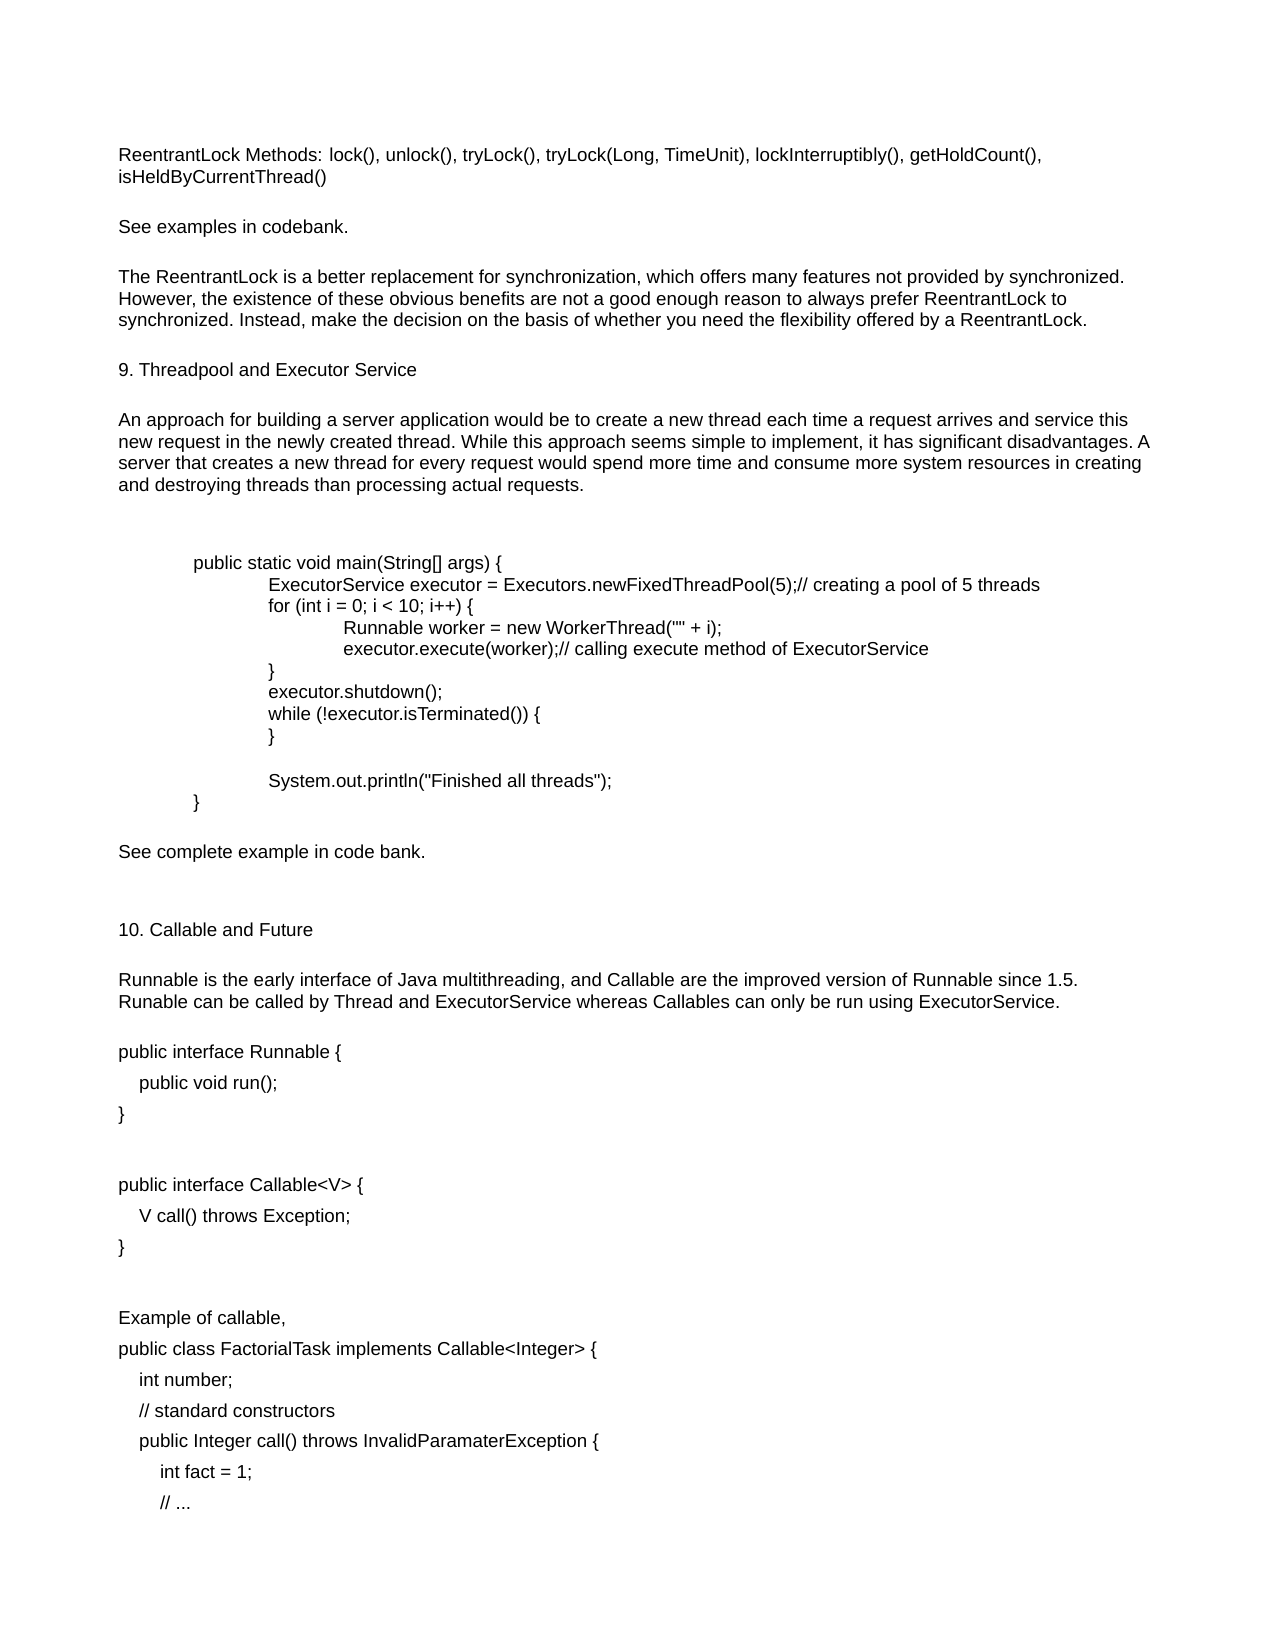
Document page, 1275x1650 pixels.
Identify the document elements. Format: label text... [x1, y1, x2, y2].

text See examples in codebank. [118, 216, 1157, 238]
text public class FactorialTask implements Callable<Integer> { [118, 1338, 1157, 1359]
text V call() throws Exception; [118, 1204, 1157, 1226]
text for (int i = 0; i < 10; i++) { [118, 595, 1157, 617]
text executor.execute(worker);// calling execute method of ExecutorService [118, 638, 1157, 660]
text ReentrantLock Methods: lock(), unlock(), tryLock(), tryLock(Long, TimeUnit), lockInterruptibly(), getHoldCount(), isHeldByCurrentThread() [118, 139, 1157, 188]
text // ... [118, 1492, 1157, 1513]
text Runnable worker = new WorkerThread("" + i); [118, 617, 1157, 638]
text } [118, 1235, 1157, 1257]
text System.out.println("Finished all threads"); [118, 769, 1157, 791]
text An approach for building a server application would be to create a new thread each time a request arrives and service this new request in the newly created thread. While this approach seems simple to implement, it has significant disadvantages. A server that creates a new thread for every request would spend more time and consume more system resources in creating and destroying threads than processing actual requests. [118, 409, 1157, 495]
text public Integer call() throws InvalidParamaterException { [118, 1430, 1157, 1452]
text int fact = 1; [118, 1461, 1157, 1483]
text } [118, 791, 1157, 813]
text } [118, 724, 1157, 746]
text ExecutorService executor = Executors.newFixedThreadPool(5);// creating a pool of 5 threads [118, 573, 1157, 595]
text 10. Callable and Future [118, 919, 1157, 941]
text public interface Runnable { [118, 1041, 1157, 1062]
text } [118, 660, 1157, 681]
text 9. Threadpool and Executor Service [118, 359, 1157, 381]
text Runable can be called by Thread and ExecutorService whereas Callables can only be run using ExecutorService. [118, 991, 1157, 1012]
text executor.shutdown(); [118, 681, 1157, 703]
text public static void main(String[] args) { [118, 552, 1157, 573]
text int number; [118, 1368, 1157, 1390]
text Runnable is the early interface of Java multithreading, and Callable are the improved version of Runnable since 1.5. [118, 969, 1157, 991]
text // standard constructors [118, 1399, 1157, 1421]
text } [118, 1102, 1157, 1124]
text Example of callable, [118, 1307, 1157, 1328]
text public void run(); [118, 1071, 1157, 1093]
text The ReentrantLock is a better replacement for synchronization, which offers many features not provided by synchronized. However, the existence of these obvious benefits are not a good enough reason to always prefer ReentrantLock to synchronized. Instead, make the decision on the basis of whether you need the flexibility offered by a ReentrantLock. [118, 266, 1157, 331]
text while (!executor.isTerminated()) { [118, 703, 1157, 724]
text public interface Callable<V> { [118, 1174, 1157, 1195]
text See complete example in code bank. [118, 841, 1157, 863]
